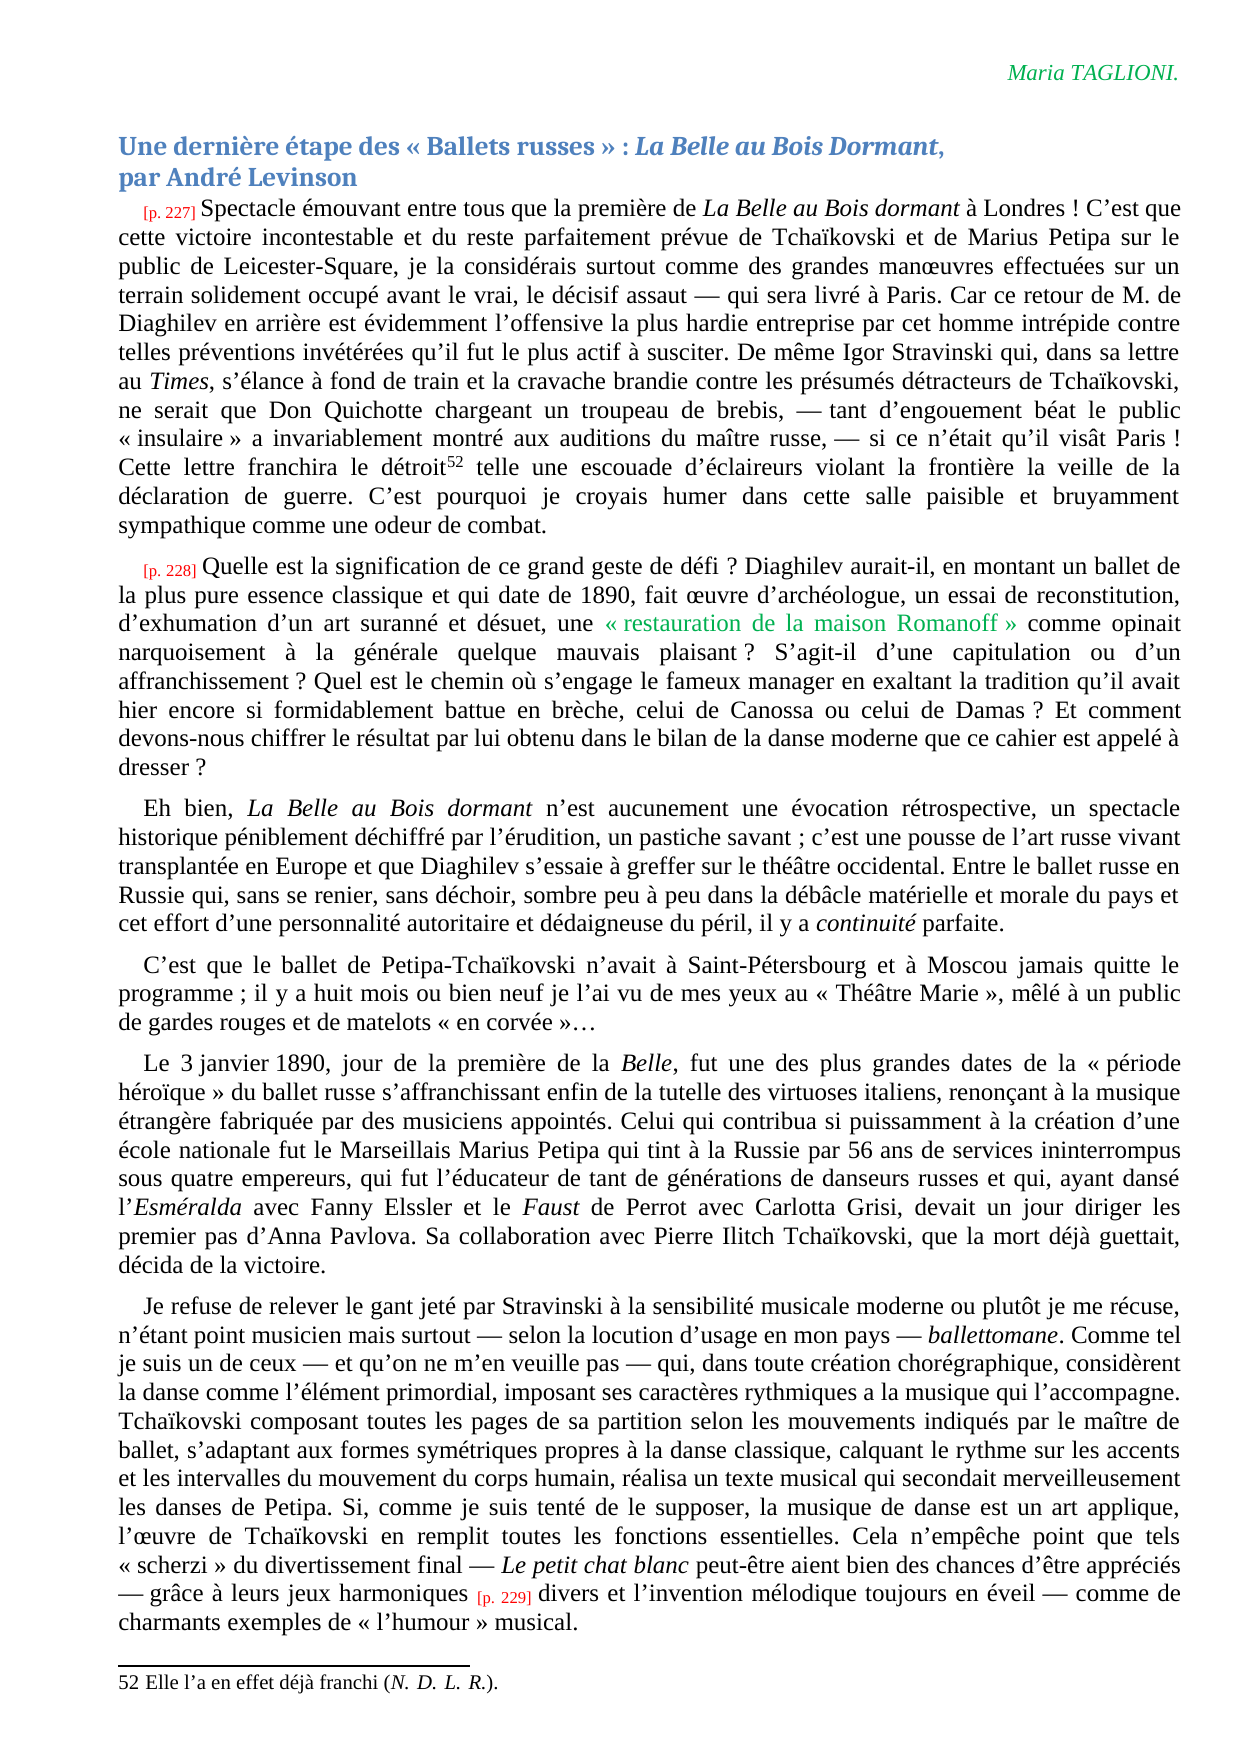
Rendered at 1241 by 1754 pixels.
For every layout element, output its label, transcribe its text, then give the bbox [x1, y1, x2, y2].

text Maria TAGLIONI. [207, 59, 1181, 85]
subtitle Une dernière étape des « Ballets russes » : La Belle au Bois Dormant, par André Levinson [118, 131, 1181, 193]
text [p. 228] Quelle est la signification de ce grand geste de défi ? Diaghilev aurait-il, en montant un ballet de la plus pure essence classique et qui date de 1890, fait œuvre d’archéologue, un essai de reconstitution, d’exhumation d’un art suranné et désuet, une « restauration de la maison Romanoff » comme opinait narquoisement à la générale quelque mauvais plaisant ? S’agit-il d’une capitulation ou d’un affranchissement ? Quel est le chemin où s’engage le fameux manager en exaltant la tradition qu’il avait hier encore si formidablement battue en brèche, celui de Canossa ou celui de Damas ? Et comment devons-nous chiffrer le résultat par lui obtenu dans le bilan de la danse moderne que ce cahier est appelé à dresser ? [118, 551, 1181, 781]
text Elle l’a en effet déjà franchi (N. D. L. R.). [118, 1666, 1181, 1695]
text C’est que le ballet de Petipa-Tchaïkovski n’avait à Saint-Pétersbourg et à Moscou jamais quitte le programme ; il y a huit mois ou bien neuf je l’ai vu de mes yeux au « Théâtre Marie », mêlé à un public de gardes rouges et de matelots « en corvée »… [118, 950, 1181, 1036]
text Je refuse de relever le gant jeté par Stravinski à la sensibilité musicale moderne ou plutôt je me récuse, n’étant point musicien mais surtout — selon la locution d’usage en mon pays — ballettomane. Comme tel je suis un de ceux — et qu’on ne m’en veuille pas — qui, dans toute création chorégraphique, considèrent la danse comme l’élément primordial, imposant ses caractères rythmiques a la musique qui l’accompagne. Tchaïkovski composant toutes les pages de sa partition selon les mouvements indiqués par le maître de ballet, s’adaptant aux formes symétriques propres à la danse classique, calquant le rythme sur les accents et les intervalles du mouvement du corps humain, réalisa un texte musical qui secondait merveilleusement les danses de Petipa. Si, comme je suis tenté de le supposer, la musique de danse est un art applique, l’œuvre de Tchaïkovski en remplit toutes les fonctions essentielles. Cela n’empêche point que tels « scherzi » du divertissement final — Le petit chat blanc peut-être aient bien des chances d’être appréciés — grâce à leurs jeux harmoniques [p. 229] divers et l’invention mélodique toujours en éveil — comme de charmants exemples de « l’humour » musical. [118, 1291, 1181, 1636]
text Eh bien, La Belle au Bois dormant n’est aucunement une évocation rétrospective, un spectacle historique péniblement déchiffré par l’érudition, un pastiche savant ; c’est une pousse de l’art russe vivant transplantée en Europe et que Diaghilev s’essaie à greffer sur le théâtre occidental. Entre le ballet russe en Russie qui, sans se renier, sans déchoir, sombre peu à peu dans la débâcle matérielle et morale du pays et cet effort d’une personnalité autoritaire et dédaigneuse du péril, il y a continuité parfaite. [118, 793, 1181, 937]
text [p. 227] Spectacle émouvant entre tous que la première de La Belle au Bois dormant à Londres ! C’est que cette victoire incontestable et du reste parfaitement prévue de Tchaïkovski et de Marius Petipa sur le public de Leicester-Square, je la considérais surtout comme des grandes manœuvres effectuées sur un terrain solidement occupé avant le vrai, le décisif assaut — qui sera livré à Paris. Car ce retour de M. de Diaghilev en arrière est évidemment l’offensive la plus hardie entreprise par cet homme intrépide contre telles préventions invétérées qu’il fut le plus actif à susciter. De même Igor Stravinski qui, dans sa lettre au Times, s’élance à fond de train et la cravache brandie contre les présumés détracteurs de Tchaïkovski, ne serait que Don Quichotte chargeant un troupeau de brebis, — tant d’engouement béat le public « insulaire » a invariablement montré aux auditions du maître russe, — si ce n’était qu’il visât Paris ! Cette lettre franchira le détroit telle une escouade d’éclaireurs violant la frontière la veille de la déclaration de guerre. C’est pourquoi je croyais humer dans cette salle paisible et bruyamment sympathique comme une odeur de combat. [118, 193, 1181, 538]
text Le 3 janvier 1890, jour de la première de la Belle, fut une des plus grandes dates de la « période héroïque » du ballet russe s’affranchissant enfin de la tutelle des virtuoses italiens, renonçant à la musique étrangère fabriquée par des musiciens appointés. Celui qui contribua si puissamment à la création d’une école nationale fut le Marseillais Marius Petipa qui tint à la Russie par 56 ans de services ininterrompus sous quatre empereurs, qui fut l’éducateur de tant de générations de danseurs russes et qui, ayant dansé l’Esméralda avec Fanny Elssler et le Faust de Perrot avec Carlotta Grisi, devait un jour diriger les premier pas d’Anna Pavlova. Sa collaboration avec Pierre Ilitch Tchaïkovski, que la mort déjà guettait, décida de la victoire. [118, 1048, 1181, 1278]
